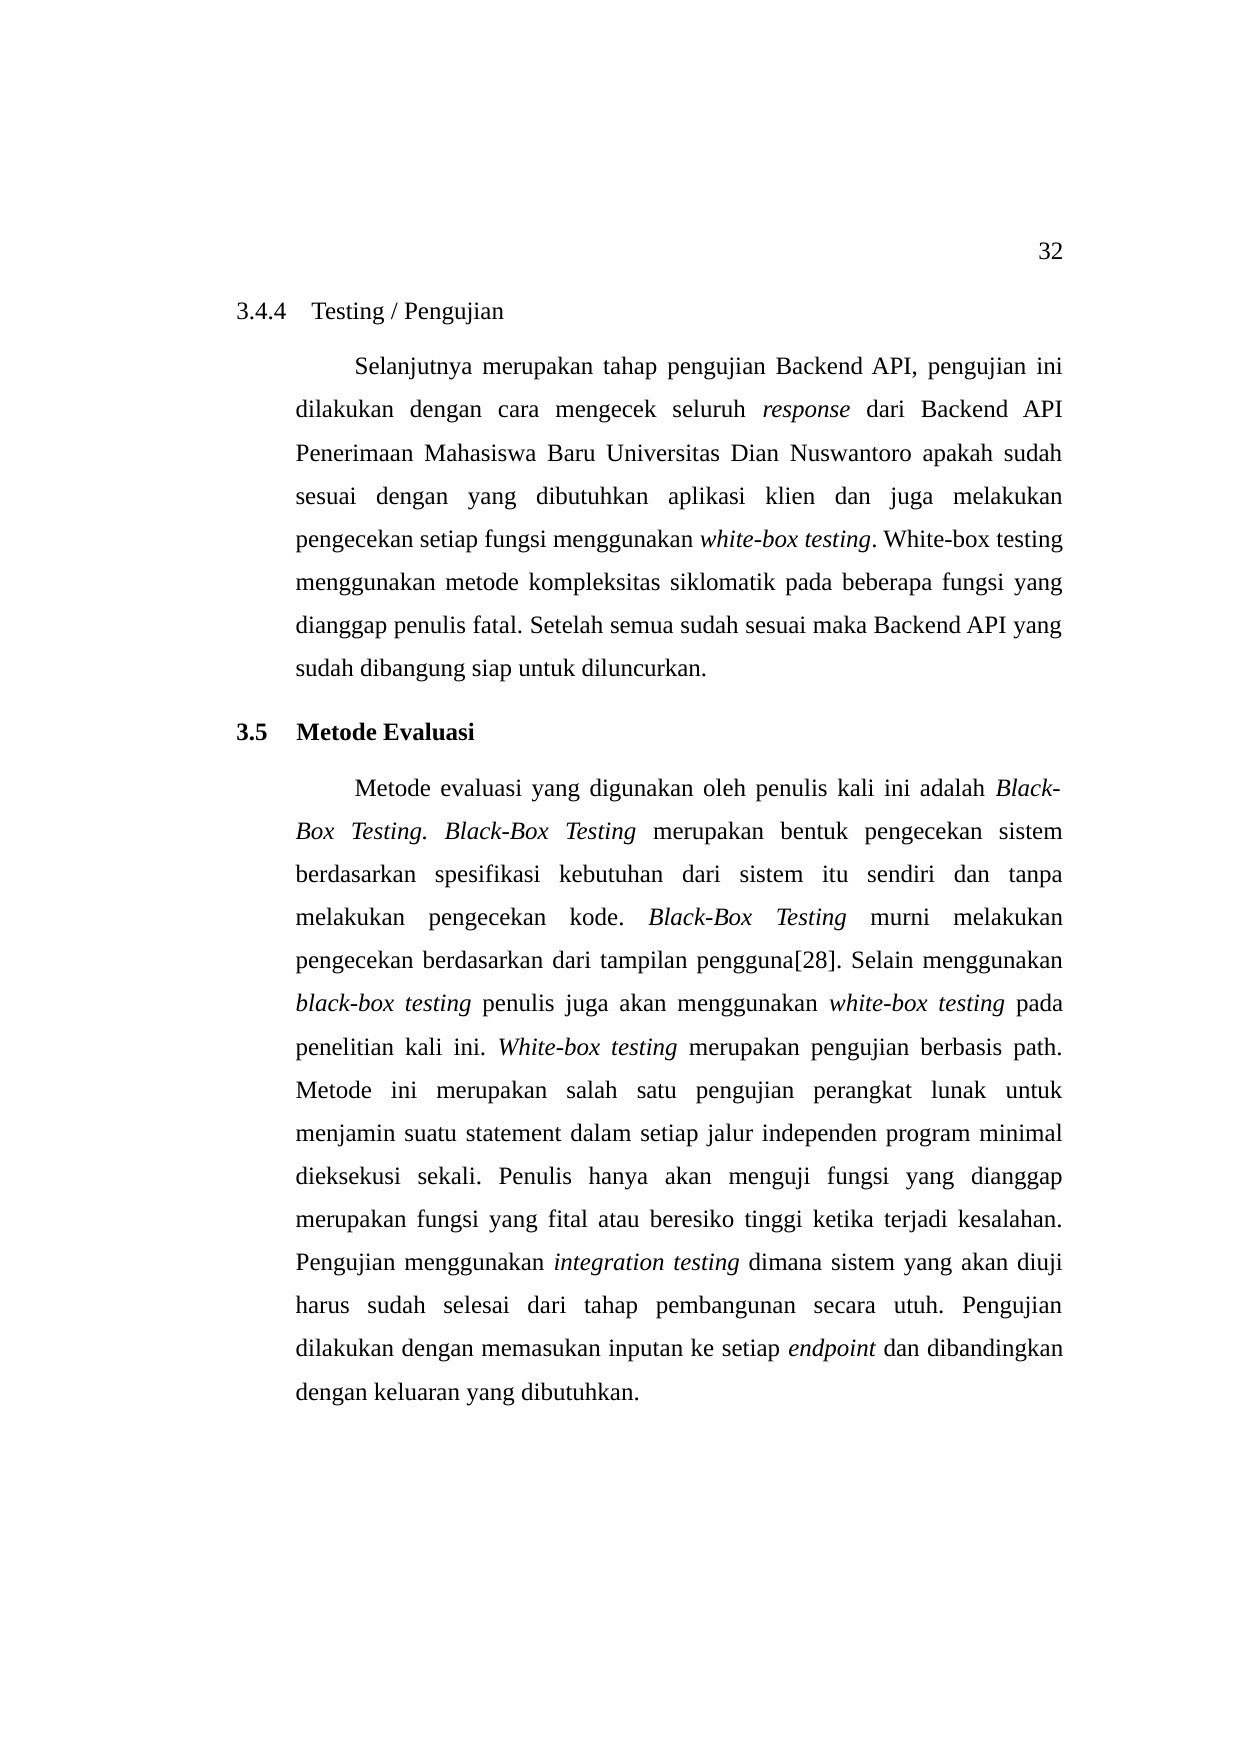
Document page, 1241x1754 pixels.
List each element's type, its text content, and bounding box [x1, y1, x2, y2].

subtitle Testing / Pengujian [236, 296, 1063, 325]
subtitle Metode evaluasi [236, 717, 1063, 746]
subtitle Metode evaluasi yang digunakan oleh penulis kali ini adalah Black-Box Testing. Black-Box Testing merupakan bentuk pengecekan sistem berdasarkan spesifikasi kebutuhan dari sistem itu sendiri dan tanpa melakukan pengecekan kode. Black-Box Testing murni melakukan pengecekan berdasarkan dari tampilan pengguna[28]. Selain menggunakan black-box testing penulis juga akan menggunakan white-box testing pada penelitian kali ini. White-box testing merupakan pengujian berbasis path. Metode ini merupakan salah satu pengujian perangkat lunak untuk menjamin suatu statement dalam setiap jalur independen program minimal dieksekusi sekali. Penulis hanya akan menguji fungsi yang dianggap merupakan fungsi yang fital atau beresiko tinggi ketika terjadi kesalahan. Pengujian menggunakan integration testing dimana sistem yang akan diuji harus sudah selesai dari tahap pembangunan secara utuh. Pengujian dilakukan dengan memasukan inputan ke setiap endpoint dan dibandingkan dengan keluaran yang dibutuhkan. [295, 773, 1063, 1405]
text Selanjutnya merupakan tahap pengujian Backend API, pengujian ini dilakukan dengan cara mengecek seluruh response dari Backend API Penerimaan Mahasiswa Baru Universitas Dian Nuswantoro apakah sudah sesuai dengan yang dibutuhkan aplikasi klien dan juga melakukan pengecekan setiap fungsi menggunakan white-box testing. White-box testing menggunakan metode kompleksitas siklomatik pada beberapa fungsi yang dianggap penulis fatal. Setelah semua sudah sesuai maka Backend API yang sudah dibangung siap untuk diluncurkan. [295, 351, 1063, 682]
